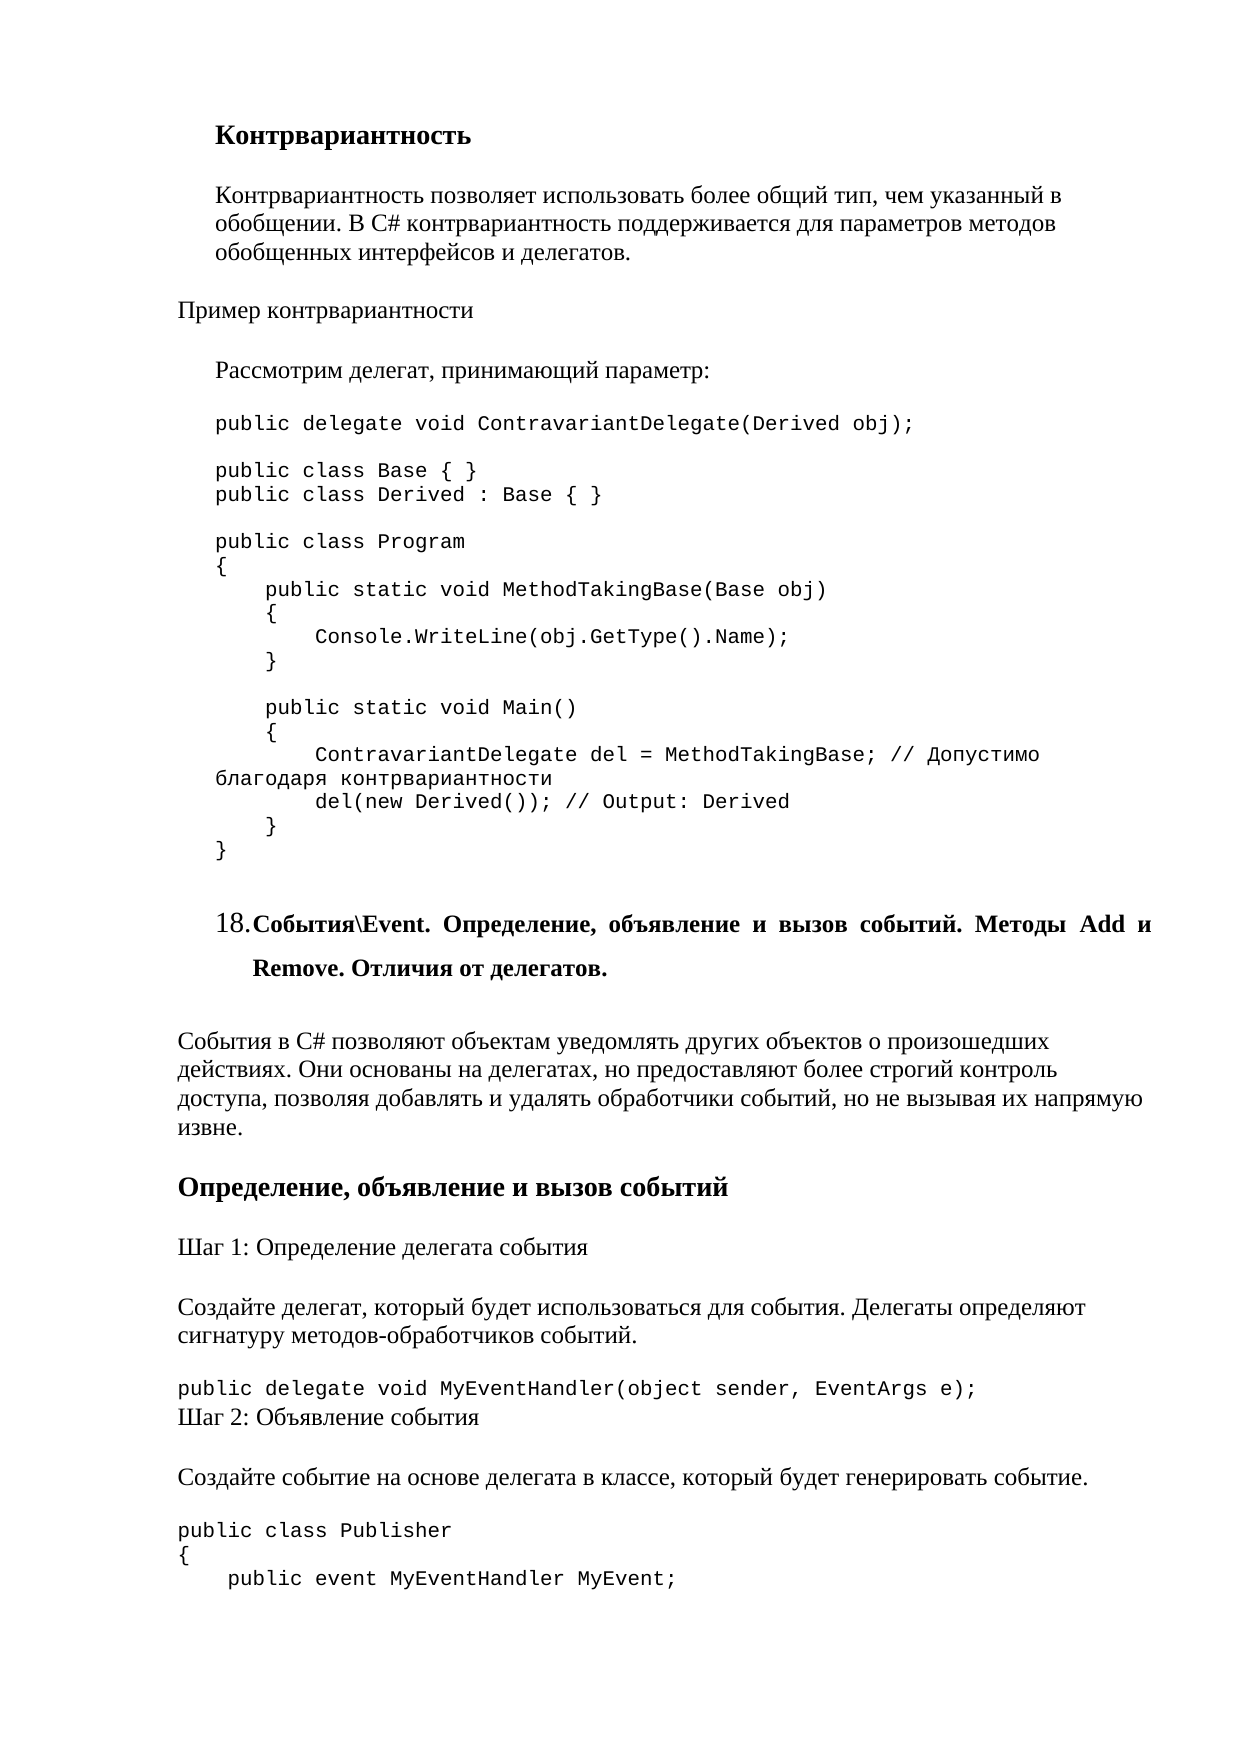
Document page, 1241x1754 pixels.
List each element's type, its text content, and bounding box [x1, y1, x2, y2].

text { [215, 721, 1152, 744]
text { [215, 602, 1152, 626]
subtitle Контрвариантность [215, 118, 1152, 151]
text public event MyEventHandler MyEvent; [177, 1567, 1152, 1591]
text public class Publisher [177, 1520, 1152, 1544]
text } [215, 815, 1152, 839]
text public static void Main() [215, 697, 1152, 721]
text del(new Derived()); // Output: Derived [215, 792, 1152, 815]
text Создайте событие на основе делегата в классе, который будет генерировать событие. [177, 1462, 1152, 1491]
text } [215, 839, 1152, 862]
text Создайте делегат, который будет использоваться для события. Делегаты определяют сигнатуру методов-обработчиков событий. [177, 1292, 1152, 1349]
text Рассмотрим делегат, принимающий параметр: [215, 355, 1152, 384]
text public delegate void MyEventHandler(object sender, EventArgs e); [177, 1378, 1152, 1402]
text public delegate void ContravariantDelegate(Derived obj); [215, 413, 1152, 437]
text } [215, 650, 1152, 673]
text public static void MethodTakingBase(Base obj) [215, 579, 1152, 602]
text public class Program [215, 531, 1152, 555]
text Контрвариантность позволяет использовать более общий тип, чем указанный в обобщении. В C# контрвариантность поддерживается для параметров методов обобщенных интерфейсов и делегатов. [215, 180, 1152, 266]
text События в C# позволяют объектам уведомлять других объектов о произошедших действиях. Они основаны на делегатах, но предоставляют более строгий контроль доступа, позволяя добавлять и удалять обработчики событий, но не вызывая их напрямую извне. [177, 1026, 1152, 1141]
text ContravariantDelegate del = MethodTakingBase; // Допустимо благодаря контрвариантности [215, 744, 1152, 792]
text Пример контрвариантности [177, 295, 1152, 324]
text { [177, 1544, 1152, 1567]
text public class Base { } [215, 461, 1152, 484]
text { [215, 555, 1152, 579]
text Шаг 1: Определение делегата события [177, 1232, 1152, 1260]
text public class Derived : Base { } [215, 484, 1152, 508]
text Console.WriteLine(obj.GetType().Name); [215, 626, 1152, 650]
list События\Event. Определение, объявление и вызов событий. Методы Add и Remove. Отличия от делегатов. [215, 906, 1152, 982]
text Шаг 2: Объявление события [177, 1402, 1152, 1431]
subtitle Определение, объявление и вызов событий [177, 1170, 1152, 1202]
